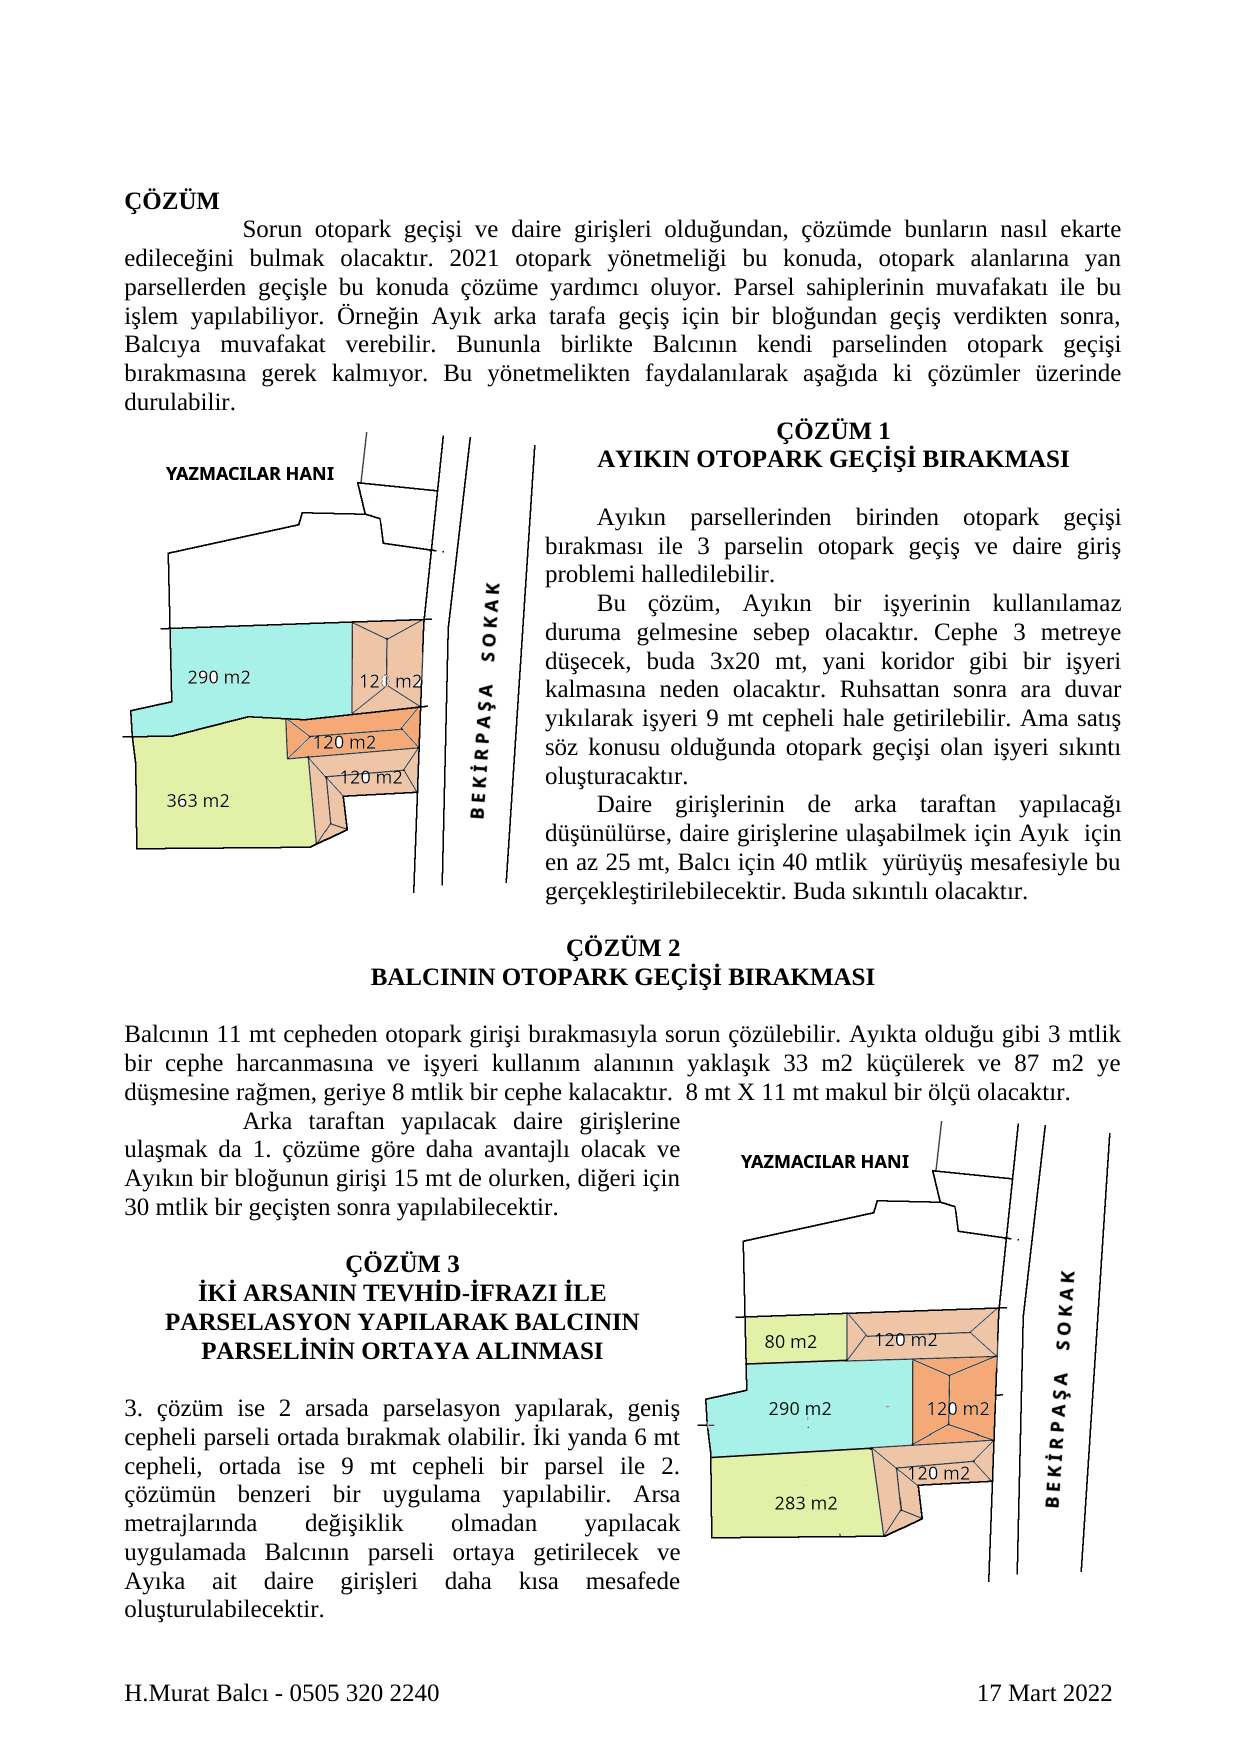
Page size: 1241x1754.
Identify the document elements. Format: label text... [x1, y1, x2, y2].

text Sorun otopark geçişi ve daire girişleri olduğundan, çözümde bunların nasıl ekarte edileceğini bulmak olacaktır. 2021 otopark yönetmeliği bu konuda, otopark alanlarına yan parsellerden geçişle bu konuda çözüme yardımcı oluyor. Parsel sahiplerinin muvafakatı ile bu işlem yapılabiliyor. Örneğin Ayık arka tarafa geçiş için bir bloğundan geçiş verdikten sonra, Balcıya muvafakat verebilir. Bununla birlikte Balcının kendi parselinden otopark geçişi bırakmasına gerek kalmıyor. Bu yönetmelikten faydalanılarak aşağıda ki çözümler üzerinde durulabilir. [124, 214, 1122, 416]
text Bu çözüm, Ayıkın bir işyerinin kullanılamaz duruma gelmesine sebep olacaktır. Cephe 3 metreye düşecek, buda 3x20 mt, yani koridor gibi bir işyeri kalmasına neden olacaktır. Ruhsattan sonra ara duvar yıkılarak işyeri 9 mt cepheli hale getirilebilir. Ama satış söz konusu olduğunda otopark geçişi olan işyeri sıkıntı oluşturacaktır. [545, 588, 1122, 789]
text ÇÖZÜM [124, 186, 1122, 214]
text AYIKIN OTOPARK GEÇİŞİ BIRAKMASI [545, 444, 1122, 473]
text Daire girişlerinin de arka taraftan yapılacağı düşünülürse, daire girişlerine ulaşabilmek için Ayık için en az 25 mt, Balcı için 40 mtlik yürüyüş mesafesiyle bu gerçekleştirilebilecektir. Buda sıkıntılı olacaktır. [124, 789, 1122, 904]
picture [105, 432, 545, 902]
picture [680, 1121, 1120, 1591]
text Ayıkın parsellerinden birinden otopark geçişi bırakması ile 3 parselin otopark geçiş ve daire giriş problemi halledilebilir. [545, 502, 1122, 588]
text BALCININ OTOPARK GEÇİŞİ BIRAKMASI [124, 962, 1122, 991]
text ÇÖZÜM 2 [124, 933, 1122, 962]
text ÇÖZÜM 3 [124, 1249, 680, 1278]
text Balcının 11 mt cepheden otopark girişi bırakmasıyla sorun çözülebilir. Ayıkta olduğu gibi 3 mtlik bir cephe harcanmasına ve işyeri kullanım alanının yaklaşık 33 m2 küçülerek ve 87 m2 ye düşmesine rağmen, geriye 8 mtlik bir cephe kalacaktır. 8 mt X 11 mt makul bir ölçü olacaktır. [124, 1019, 1122, 1106]
text Arka taraftan yapılacak daire girişlerine ulaşmak da 1. çözüme göre daha avantajlı olacak ve Ayıkın bir bloğunun girişi 15 mt de olurken, diğeri için 30 mtlik bir geçişten sonra yapılabilecektir. [124, 1106, 1122, 1221]
text 3. çözüm ise 2 arsada parselasyon yapılarak, geniş cepheli parseli ortada bırakmak olabilir. İki yanda 6 mt cepheli, ortada ise 9 mt cepheli bir parsel ile 2. çözümün benzeri bir uygulama yapılabilir. Arsa metrajlarında değişiklik olmadan yapılacak uygulamada Balcının parseli ortaya getirilecek ve Ayıka ait daire girişleri daha kısa mesafede oluşturulabilecektir. [124, 1393, 1122, 1623]
text ÇÖZÜM 1 [124, 416, 1122, 444]
text İKİ ARSANIN TEVHİD-İFRAZI İLE PARSELASYON YAPILARAK BALCININ PARSELİNİN ORTAYA ALINMASI [124, 1278, 680, 1364]
